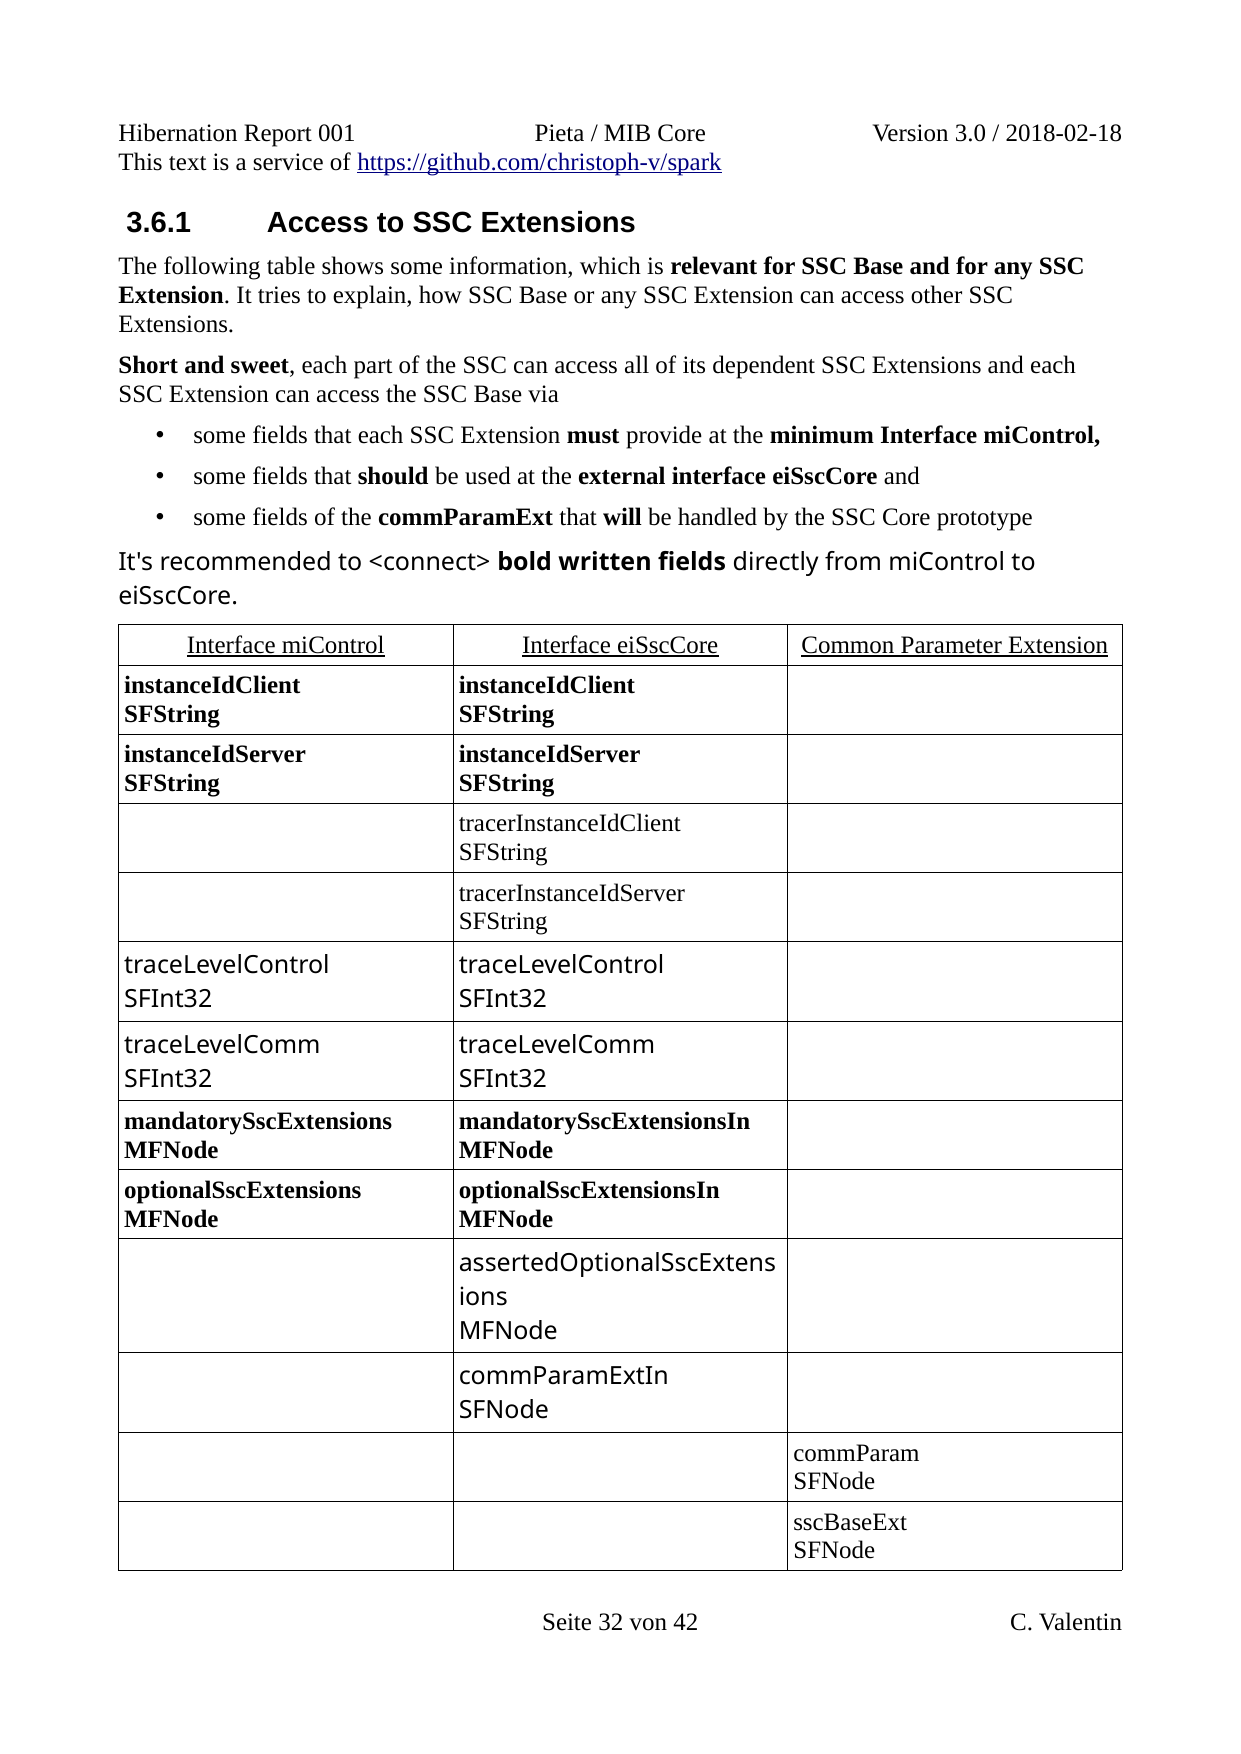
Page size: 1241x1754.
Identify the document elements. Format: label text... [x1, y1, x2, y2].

table_header Interface eiSscCore [454, 625, 787, 664]
table_cell [788, 804, 1122, 872]
table_cell instanceIdServer SFString [119, 735, 453, 803]
table_cell [788, 942, 1122, 1021]
table_cell traceLevelControl SFInt32 [454, 942, 787, 1021]
table_cell mandatorySscExtensions MFNode [119, 1101, 453, 1169]
table_cell [788, 1239, 1122, 1352]
table_cell [119, 1239, 453, 1352]
list some fields that should be used at the external interface eiSscCore and [156, 461, 1122, 490]
subtitle Access to SSC Extensions [118, 205, 1122, 239]
table_cell [788, 666, 1122, 734]
table_cell instanceIdClient SFString [454, 666, 787, 734]
table_cell [788, 1022, 1122, 1100]
table_cell sscBaseExt SFNode [788, 1502, 1122, 1570]
table_cell instanceIdClient SFString [119, 666, 453, 734]
table_header Interface miControl [119, 625, 453, 664]
list some fields that each SSC Extension must provide at the minimum Interface miControl, [156, 420, 1122, 449]
text The following table shows some information, which is relevant for SSC Base and for any SSC Extension. It tries to explain, how SSC Base or any SSC Extension can access other SSC Extensions. [118, 251, 1122, 337]
text It's recommended to <connect> bold written fields directly from miControl to eiSscCore. [118, 544, 1122, 612]
table_cell traceLevelComm SFInt32 [454, 1022, 787, 1100]
table_cell [119, 1433, 453, 1501]
table_cell [788, 735, 1122, 803]
table_cell [788, 1170, 1122, 1238]
table_cell optionalSscExtensions MFNode [119, 1170, 453, 1238]
table_cell [788, 873, 1122, 941]
table_cell traceLevelComm SFInt32 [119, 1022, 453, 1100]
table_cell tracerInstanceIdServer SFString [454, 873, 787, 941]
table_cell [119, 873, 453, 941]
text Short and sweet, each part of the SSC can access all of its dependent SSC Extensions and each SSC Extension can access the SSC Base via [118, 350, 1122, 407]
table_cell tracerInstanceIdClient SFString [454, 804, 787, 872]
table_cell commParam SFNode [788, 1433, 1122, 1501]
table_cell traceLevelControl SFInt32 [119, 942, 453, 1021]
table_cell mandatorySscExtensionsIn MFNode [454, 1101, 787, 1169]
table_cell commParamExtIn SFNode [454, 1353, 787, 1432]
table_cell assertedOptionalSscExtensions MFNode [454, 1239, 787, 1352]
table_cell [119, 804, 453, 872]
table_cell [788, 1353, 1122, 1432]
table_cell [119, 1353, 453, 1432]
table_cell instanceIdServer SFString [454, 735, 787, 803]
table_cell [788, 1101, 1122, 1169]
table_cell [119, 1502, 453, 1570]
table_cell [454, 1502, 787, 1570]
table_cell [454, 1433, 787, 1501]
table_cell optionalSscExtensionsIn MFNode [454, 1170, 787, 1238]
list some fields of the commParamExt that will be handled by the SSC Core prototype [156, 502, 1122, 531]
table_header Common Parameter Extension [788, 625, 1122, 664]
